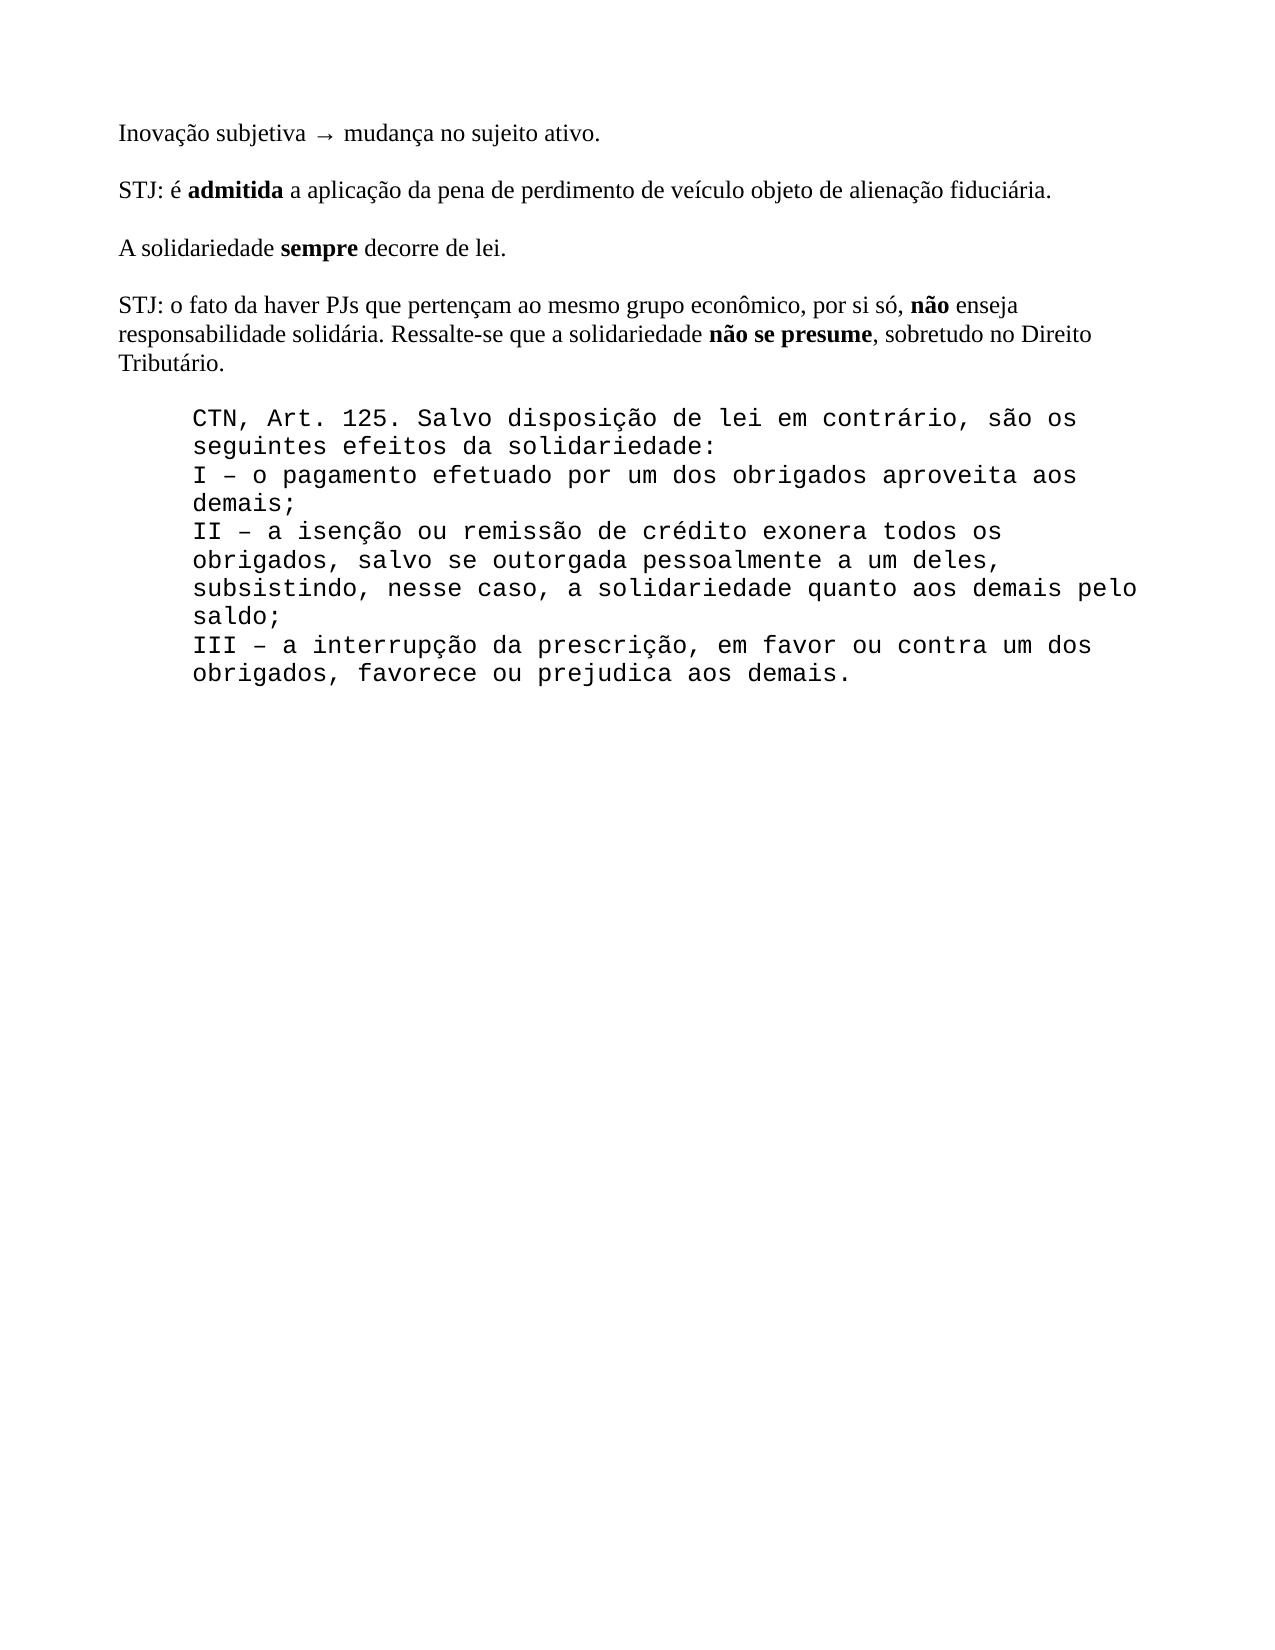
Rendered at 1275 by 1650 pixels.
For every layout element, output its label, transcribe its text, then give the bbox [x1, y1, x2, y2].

text A solidariedade sempre decorre de lei. [118, 233, 1157, 262]
text STJ: é admitida a aplicação da pena de perdimento de veículo objeto de alienação fiduciária. [118, 176, 1157, 204]
text STJ: o fato da haver PJs que pertençam ao mesmo grupo econômico, por si só, não enseja responsabilidade solidária. Ressalte-se que a solidariedade não se presume, sobretudo no Direito Tributário. [118, 291, 1157, 377]
text Inovação subjetiva → mudança no sujeito ativo. [118, 118, 1157, 147]
text CTN, Art. 125. Salvo disposição de lei em contrário, são os seguintes efeitos da solidariedade: [192, 406, 1157, 462]
text I – o pagamento efetuado por um dos obrigados aproveita aos demais; [192, 462, 1157, 519]
text III – a interrupção da prescrição, em favor ou contra um dos obrigados, favorece ou prejudica aos demais. [192, 632, 1157, 689]
text II – a isenção ou remissão de crédito exonera todos os obrigados, salvo se outorgada pessoalmente a um deles, subsistindo, nesse caso, a solidariedade quanto aos demais pelo saldo; [192, 519, 1157, 632]
